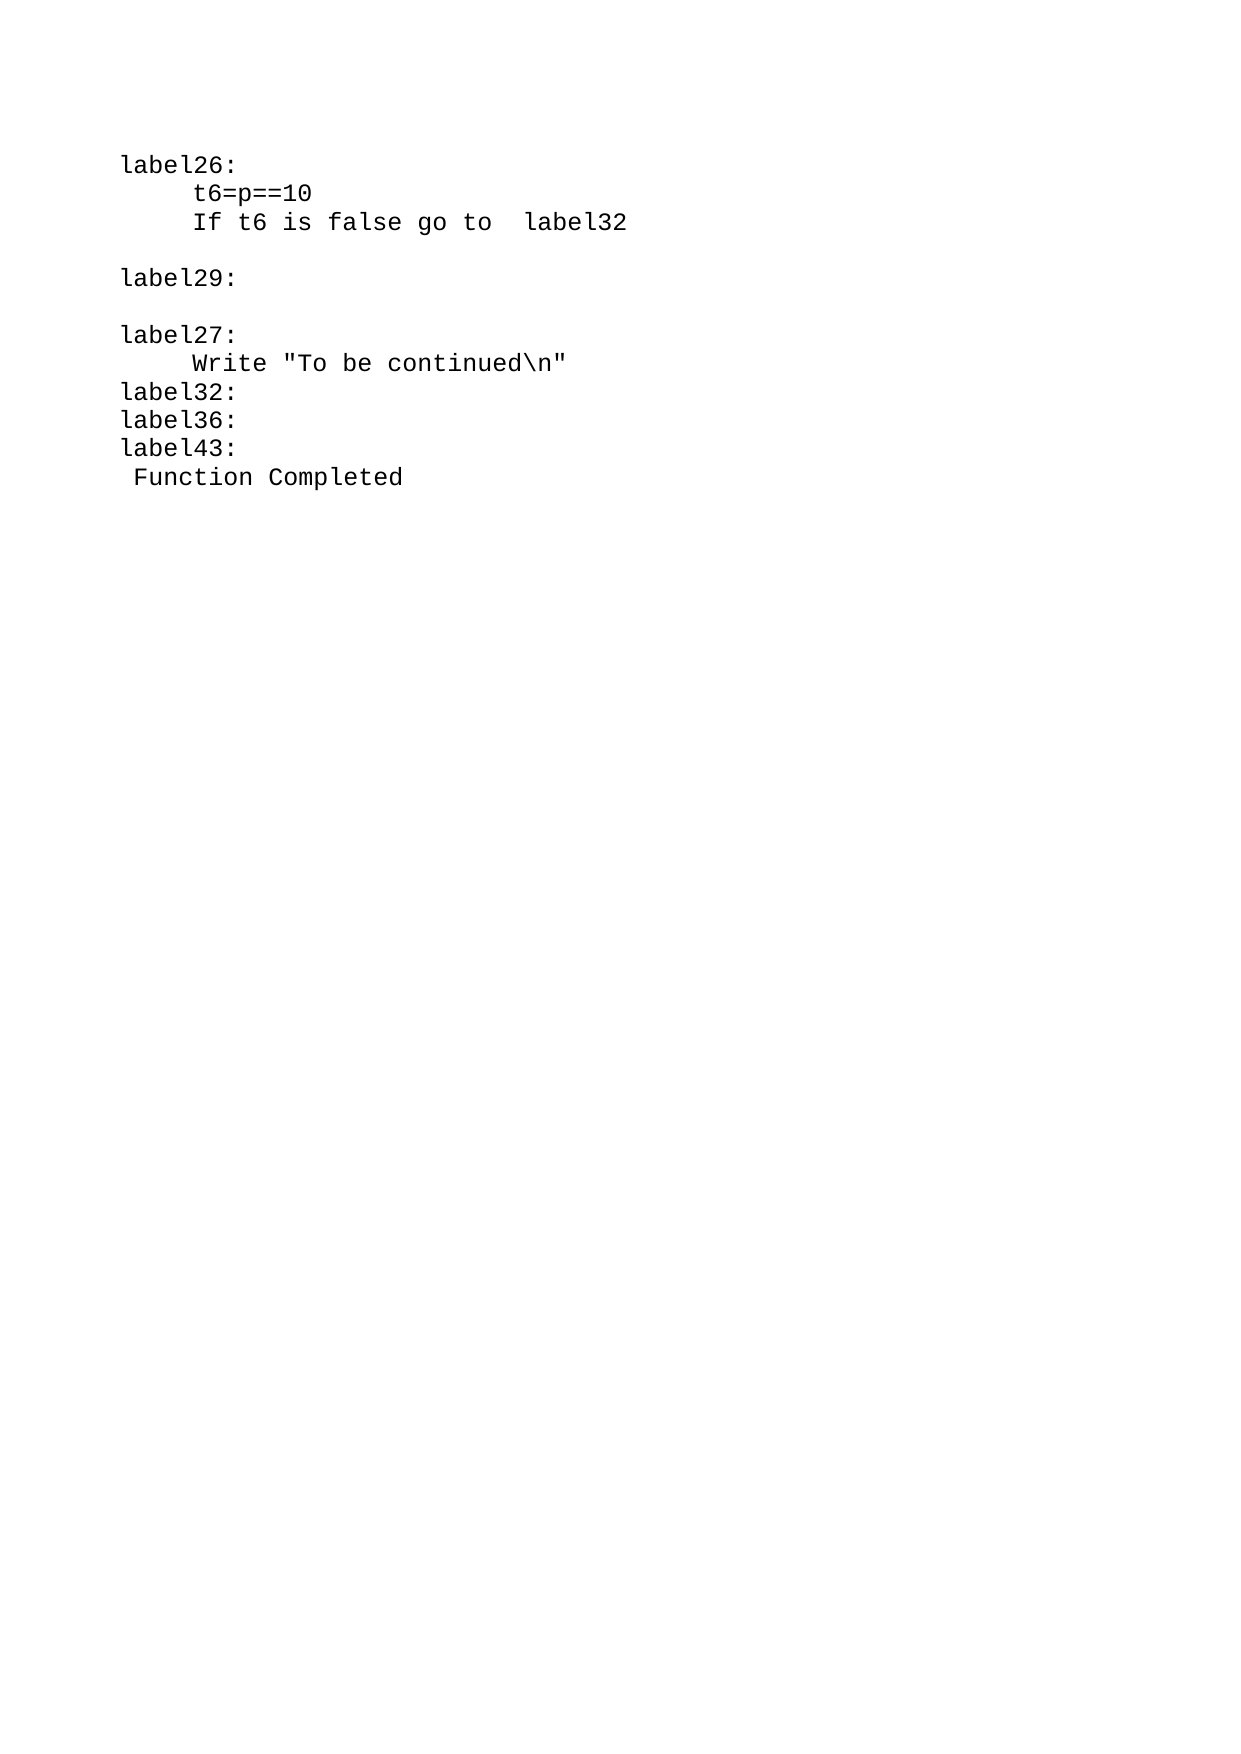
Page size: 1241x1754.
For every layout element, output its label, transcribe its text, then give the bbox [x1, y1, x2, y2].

text label36: [118, 408, 1157, 436]
text label27: [118, 323, 1157, 351]
text label32: [118, 379, 1157, 408]
text t6=p==10 [118, 181, 1157, 209]
text label29: [118, 266, 1157, 294]
text label26: [118, 153, 1157, 181]
text Write "To be continued\n" [118, 351, 1157, 379]
text label43: [118, 436, 1157, 464]
text If t6 is false go to label32 [118, 209, 1157, 238]
text Function Completed [118, 464, 1157, 493]
